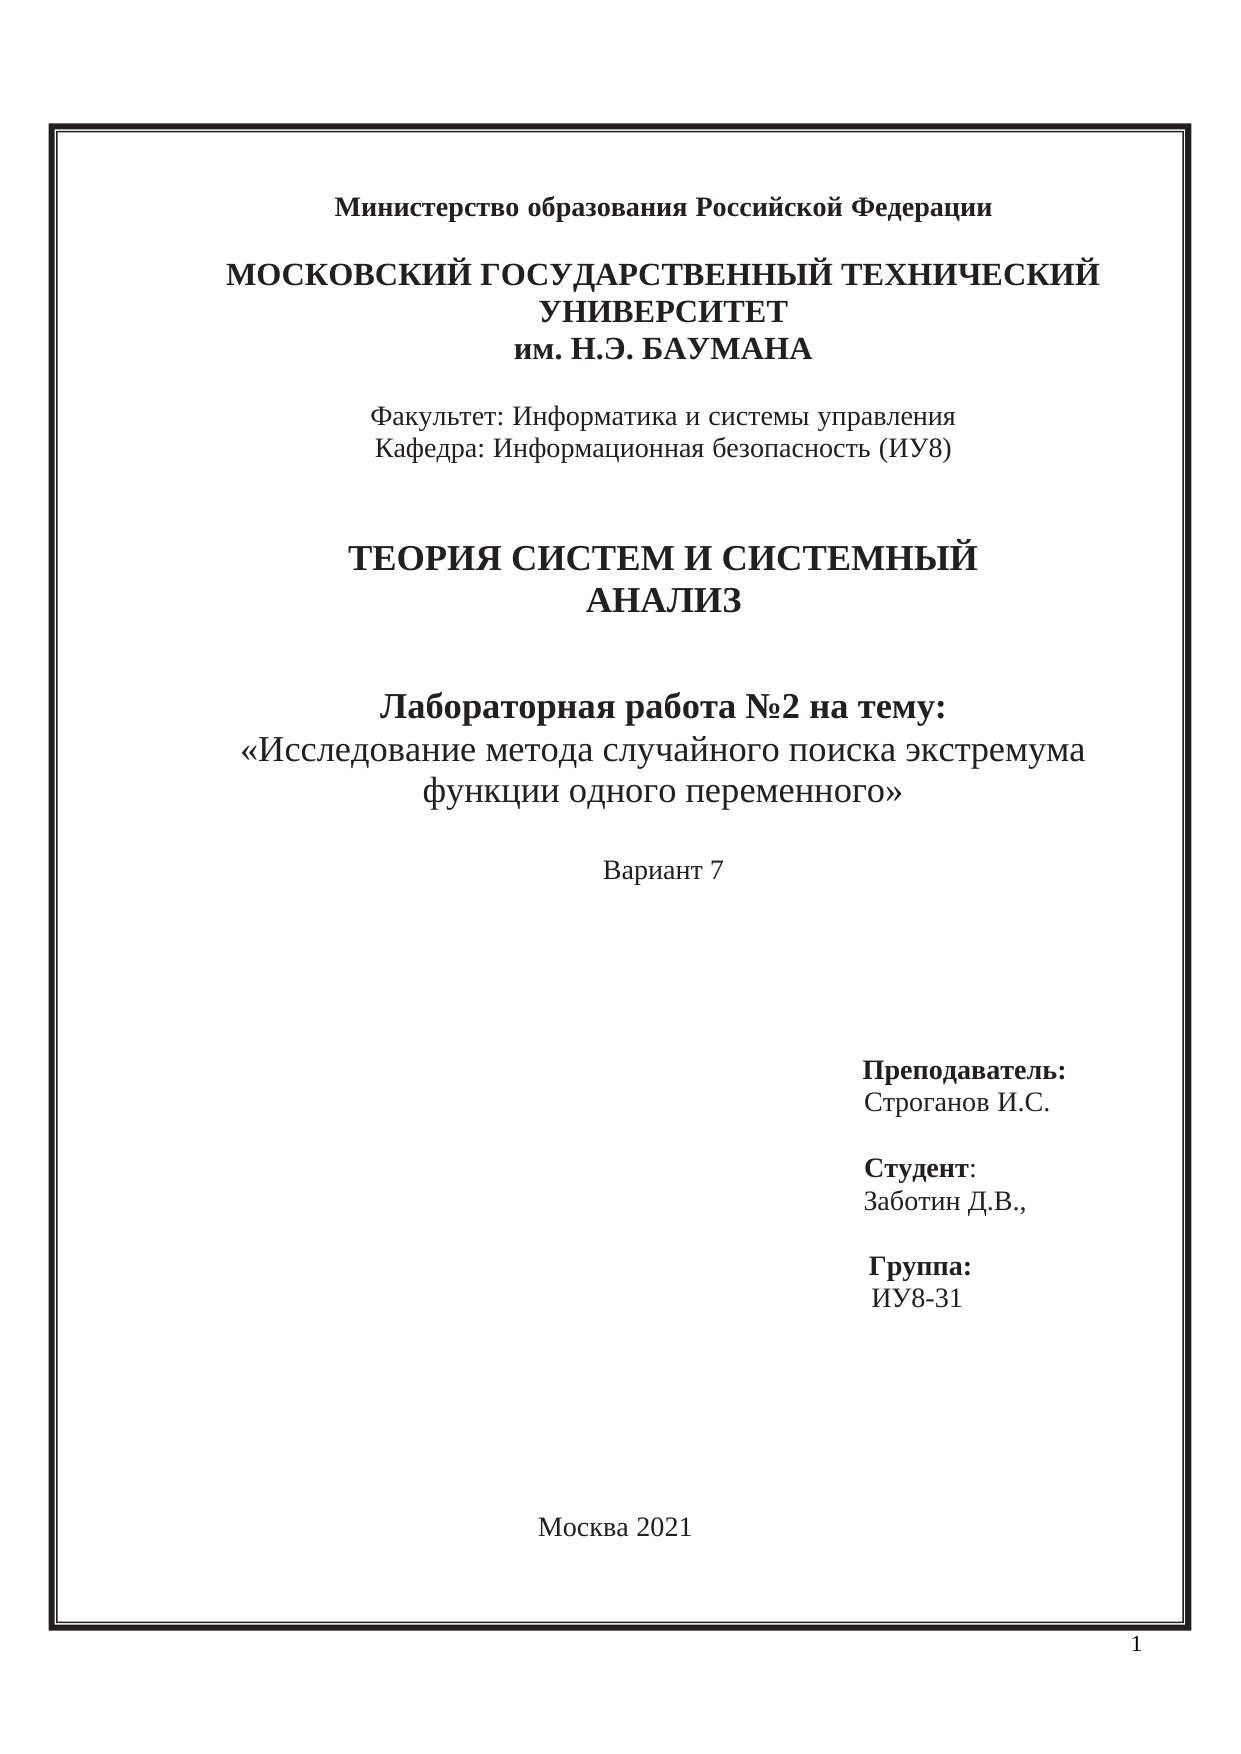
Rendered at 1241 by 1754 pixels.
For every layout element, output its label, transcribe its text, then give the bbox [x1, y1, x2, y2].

title ТЕОРИЯ СИСТЕМ И СИСТЕМНЫЙ АНАЛИЗ [302, 536, 1024, 620]
title Лабораторная работа №2 на тему: [189, 685, 1138, 727]
text Факультет: Информатика и системы управления Кафедра: Информационная безопасность (ИУ8) [369, 399, 957, 464]
text Вариант 7 [188, 853, 1138, 885]
text «Исследование метода случайного поиска экстремума функции одного переменного» [188, 727, 1138, 811]
text Группа: [869, 1249, 1176, 1282]
text МОСКОВСКИЙ ГОСУДАРСТВЕННЫЙ ТЕХНИЧЕСКИЙ УНИВЕРСИТЕТ [187, 255, 1138, 329]
text Заботин Д.В., [863, 1184, 1176, 1216]
text Министерство образования Российской Федерации [188, 189, 1138, 222]
text им. Н.Э. БАУМАНА [188, 329, 1138, 366]
text Преподаватель: [862, 1054, 1176, 1086]
text 1 [1131, 1630, 1160, 1656]
text ИУ8-31 [871, 1282, 1176, 1314]
text Строганов И.С. [864, 1086, 1176, 1118]
text Москва 2021 [191, 1510, 1039, 1542]
text Студент: [864, 1151, 1176, 1183]
